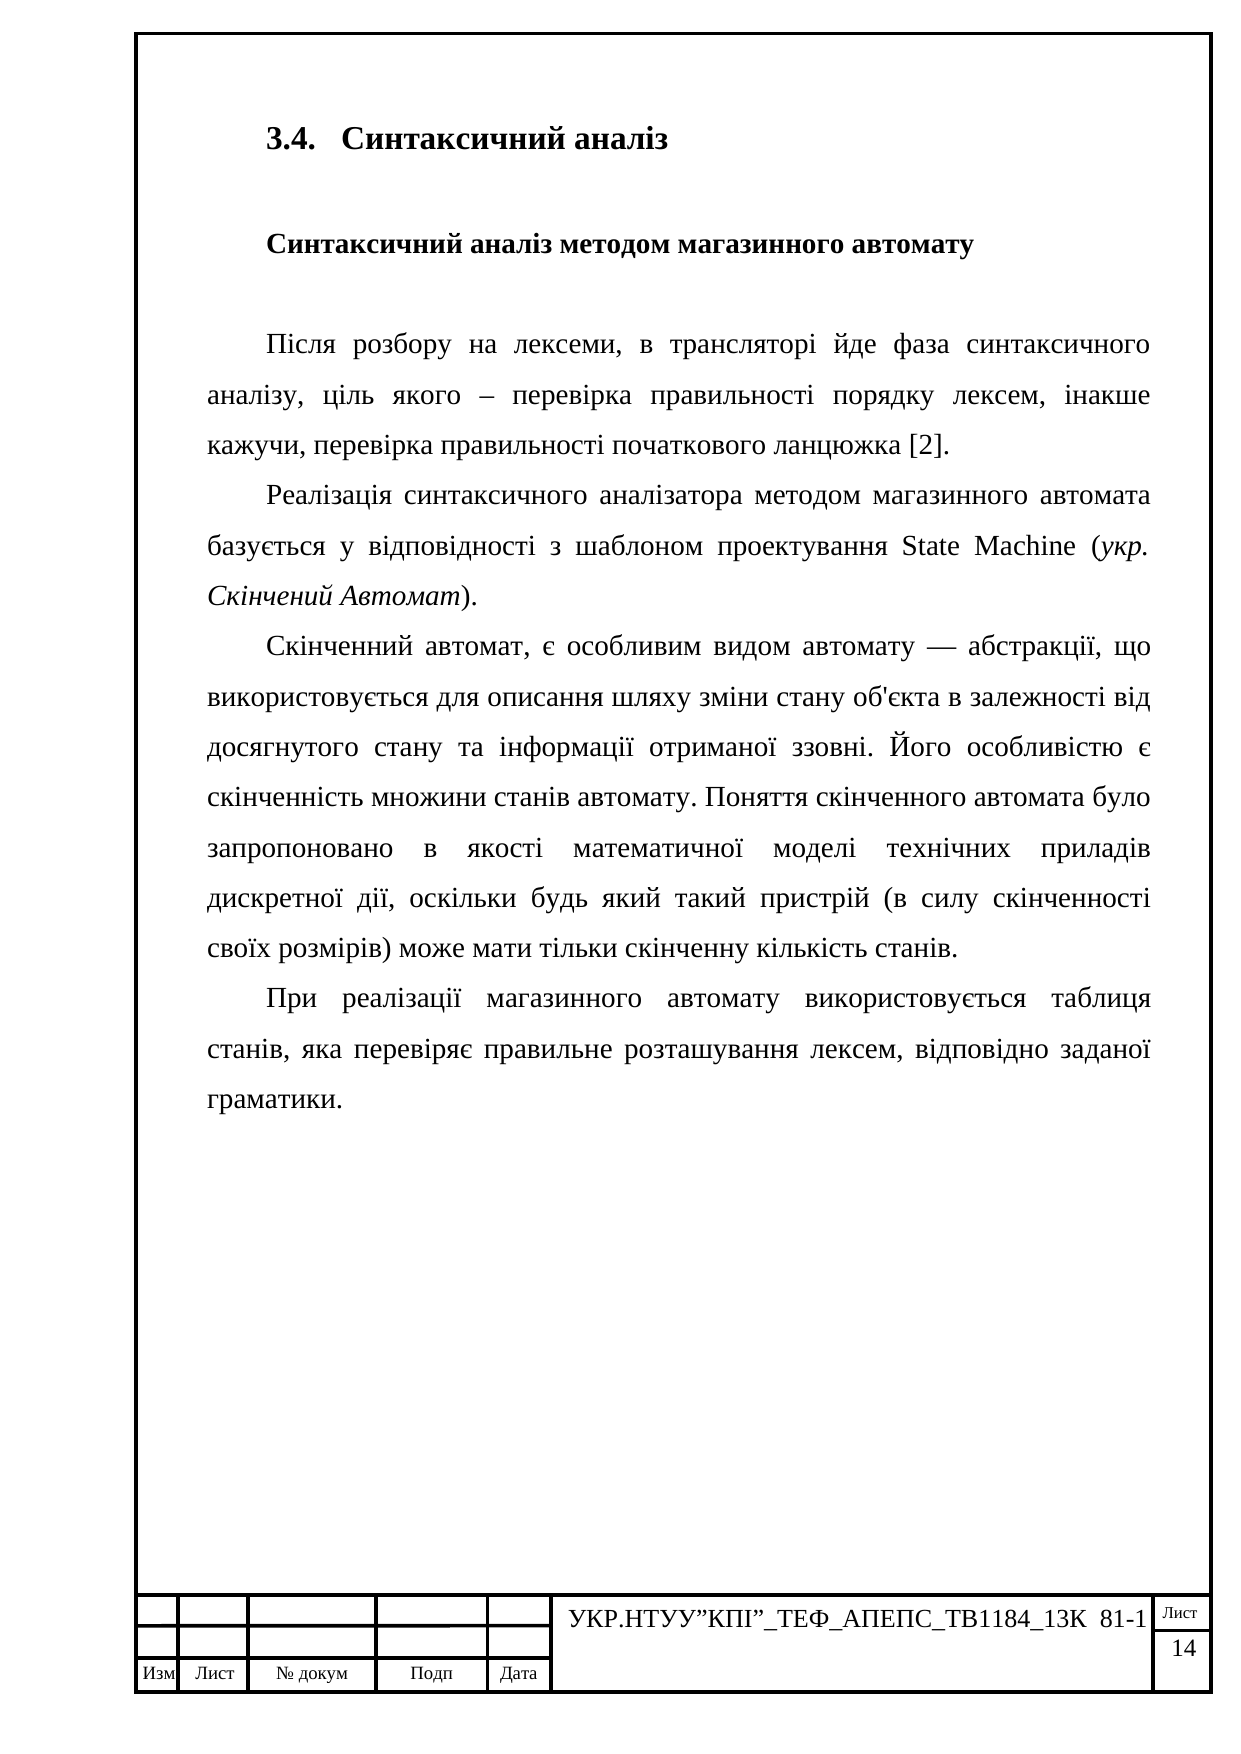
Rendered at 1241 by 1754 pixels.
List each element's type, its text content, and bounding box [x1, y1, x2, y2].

text Реалізація синтаксичного аналізатора методом магазинного автомата базується у відповідності з шаблоном проектування State Machine (укр. Скінчений Автомат). [207, 477, 1152, 612]
list Синтаксичний аналіз [266, 118, 1152, 156]
text Після розбору на лексеми, в трансляторі йде фаза синтаксичного аналізу, ціль якого – перевірка правильності порядку лексем, інакше кажучи, перевірка правильності початкового ланцюжка [2]. [207, 327, 1152, 461]
text При реалізації магазинного автомату використовується таблиця станів, яка перевіряє правильне розташування лексем, відповідно заданої граматики. [207, 981, 1152, 1115]
text Синтаксичний аналіз методом магазинного автомату [207, 226, 1152, 259]
text Скінченний автомат, є особливим видом автомату — абстракції, що використовується для описання шляху зміни стану об'єкта в залежності від досягнутого стану та інформації отриманої ззовні. Його особливістю є скінченність множини станів автомату. Поняття скінченного автомата було запропоновано в якості математичної моделі технічних приладів дискретної дії, оскільки будь який такий пристрій (в силу скінченності своїх розмірів) може мати тільки скінченну кількість станів. [207, 628, 1152, 964]
